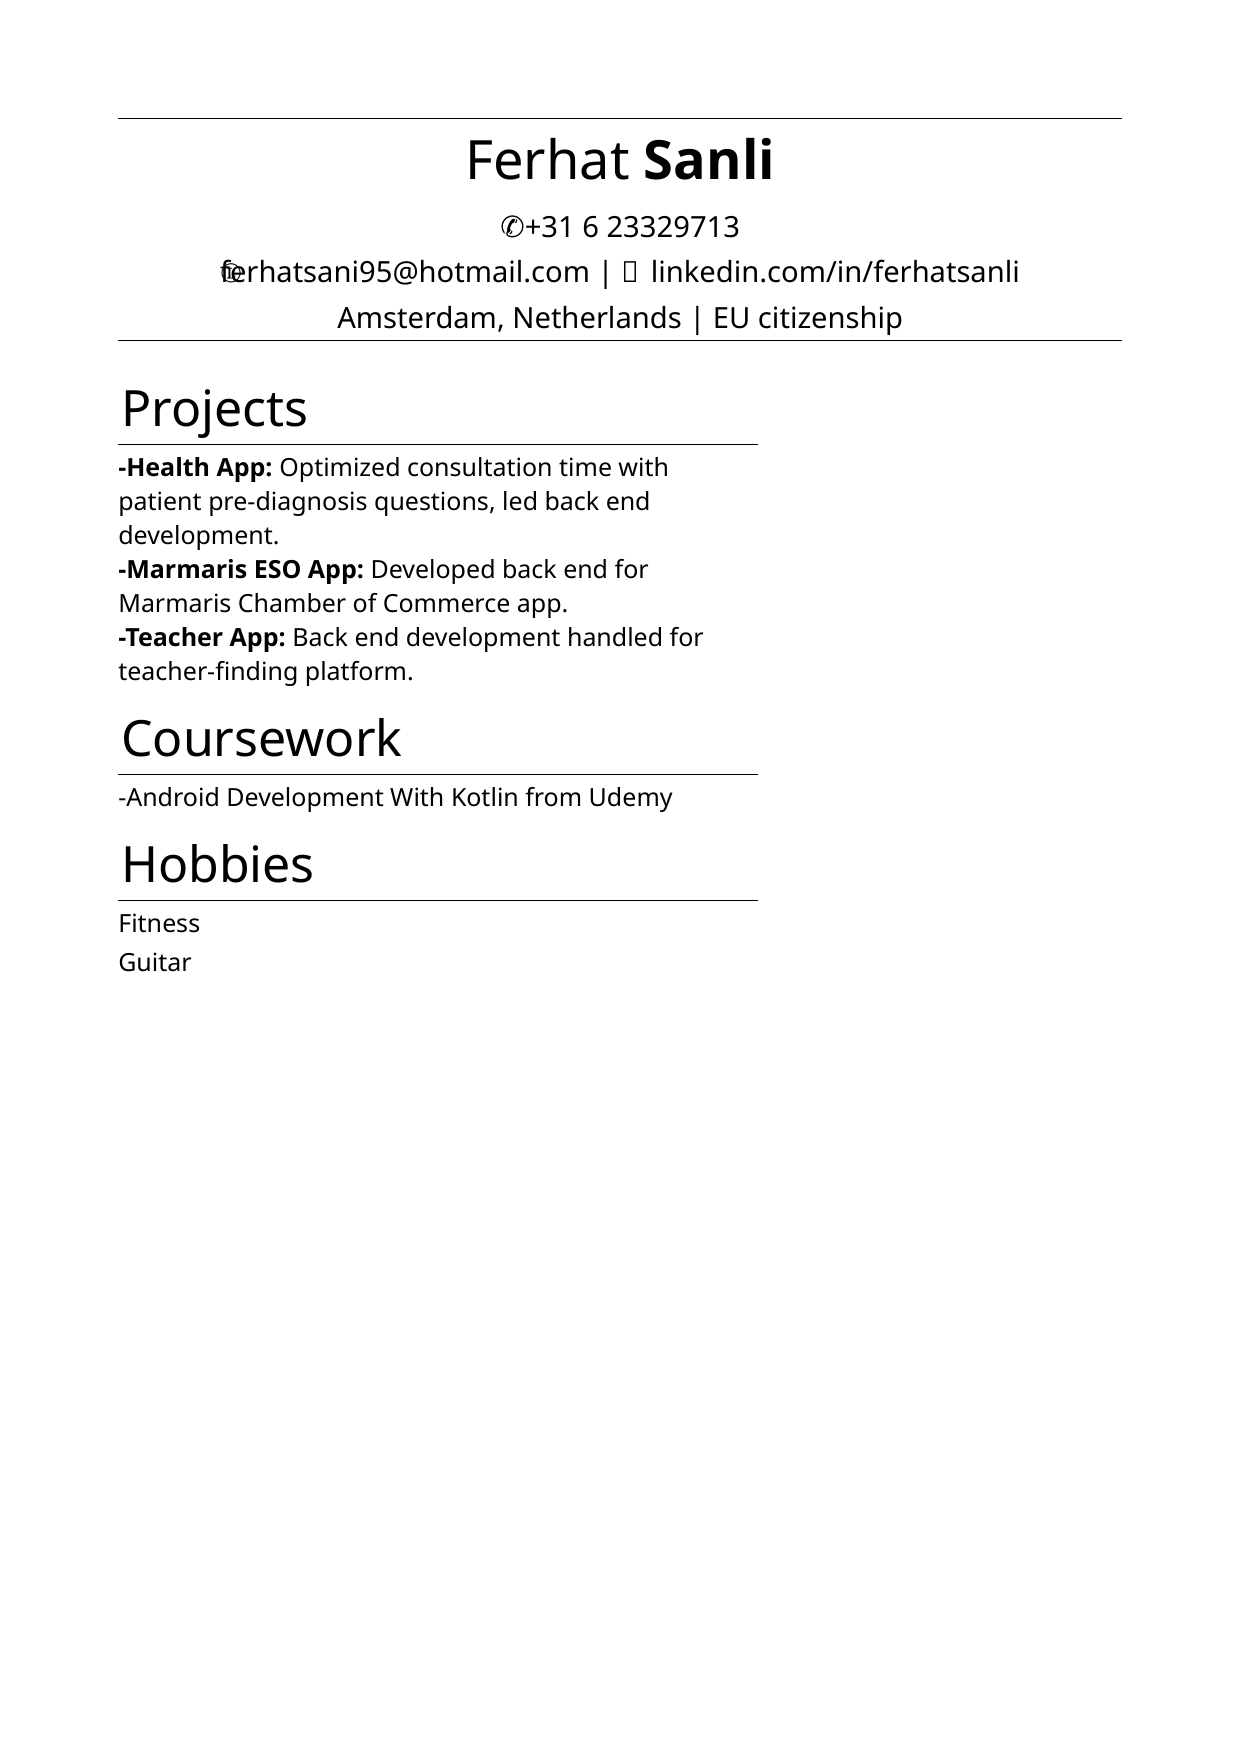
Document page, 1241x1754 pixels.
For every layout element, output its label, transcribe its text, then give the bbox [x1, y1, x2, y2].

text -Health App: Optimized consultation time with patient pre-diagnosis questions, led back end development. [118, 449, 758, 552]
text -Teacher App: Back end development handled for teacher-finding platform. [118, 620, 758, 688]
text -Android Development With Kotlin from Udemy [118, 780, 758, 814]
text Fitness Guitar [118, 906, 758, 1018]
subtitle Projects [118, 369, 758, 444]
text -Marmaris ESO App: Developed back end for Marmaris Chamber of Commerce app. [118, 552, 758, 620]
subtitle Hobbies [118, 826, 758, 900]
subtitle Coursework [118, 700, 758, 774]
